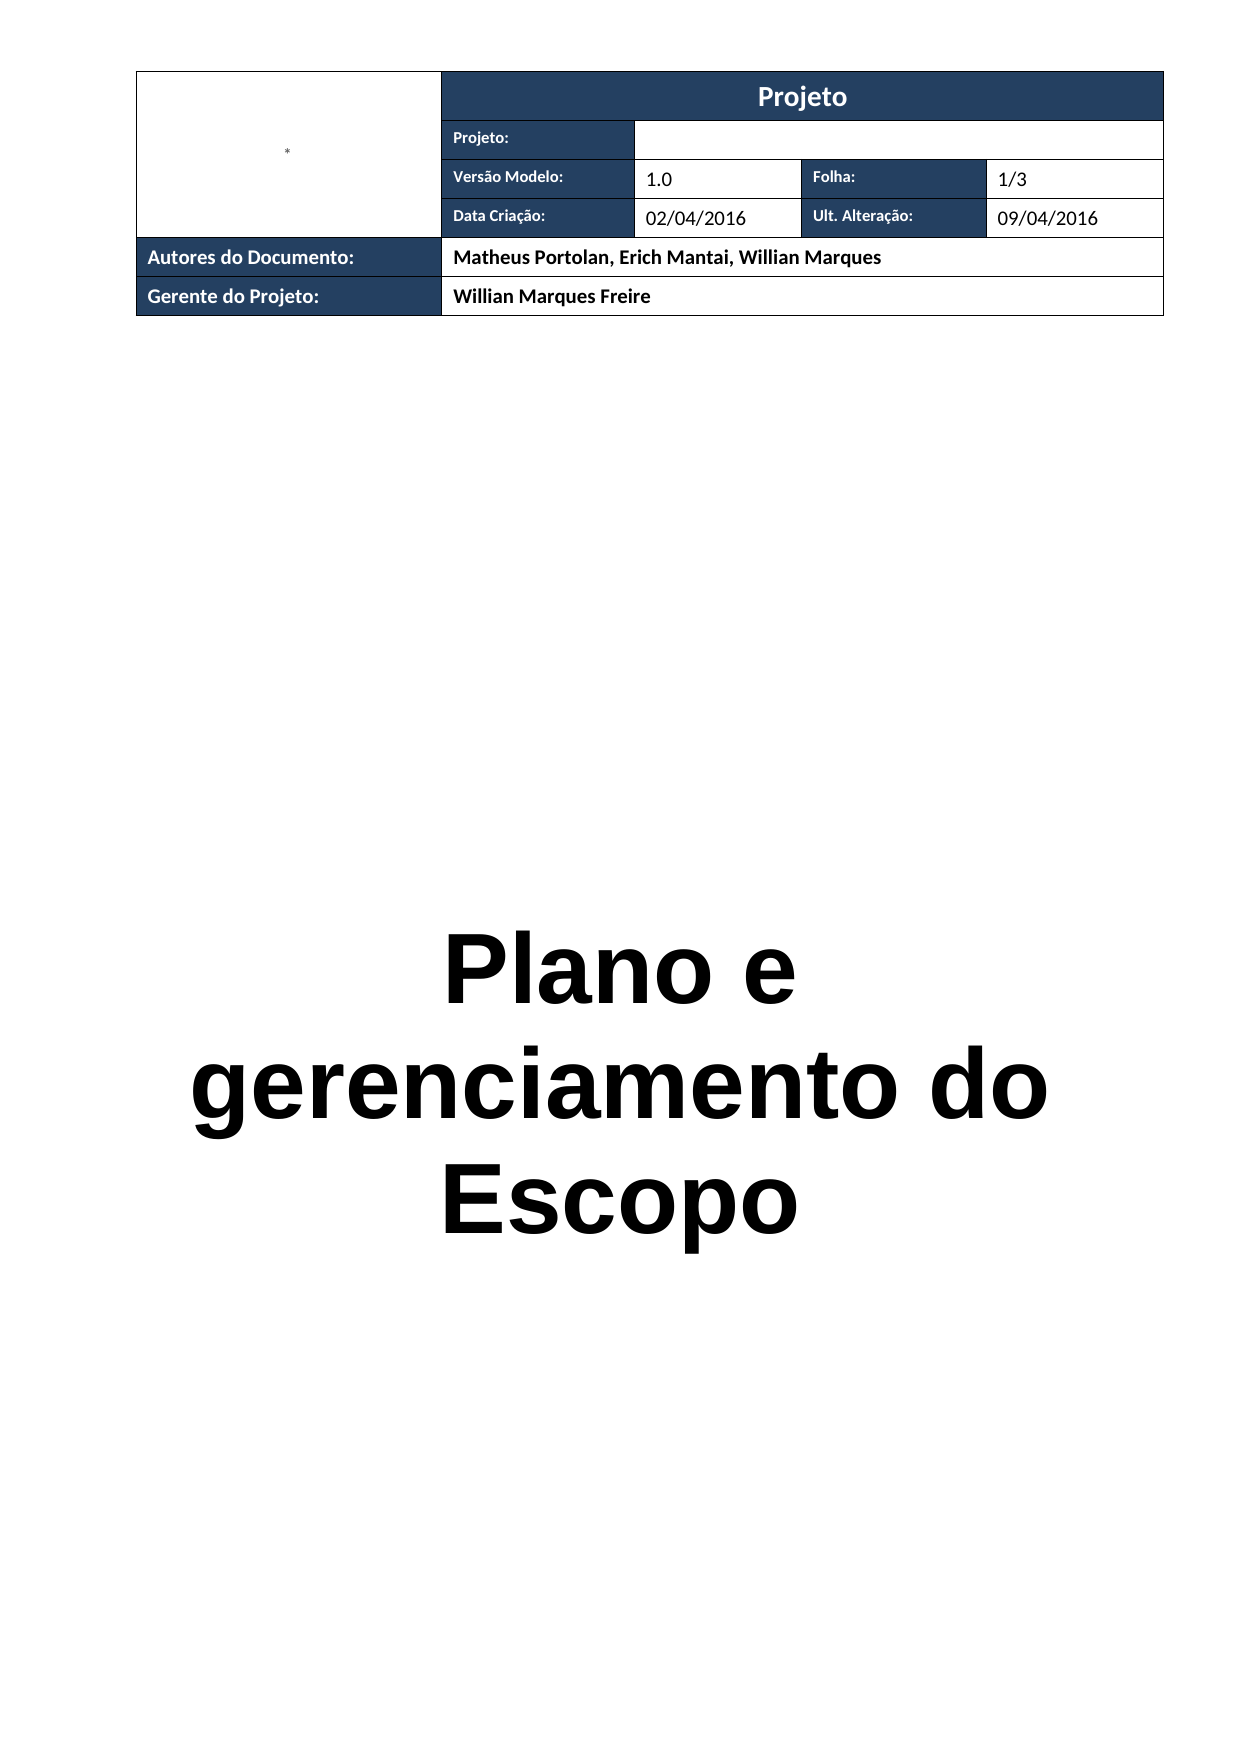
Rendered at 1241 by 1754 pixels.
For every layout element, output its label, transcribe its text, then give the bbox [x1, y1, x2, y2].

text Plano e gerenciamento do Escopo [148, 909, 1092, 1254]
